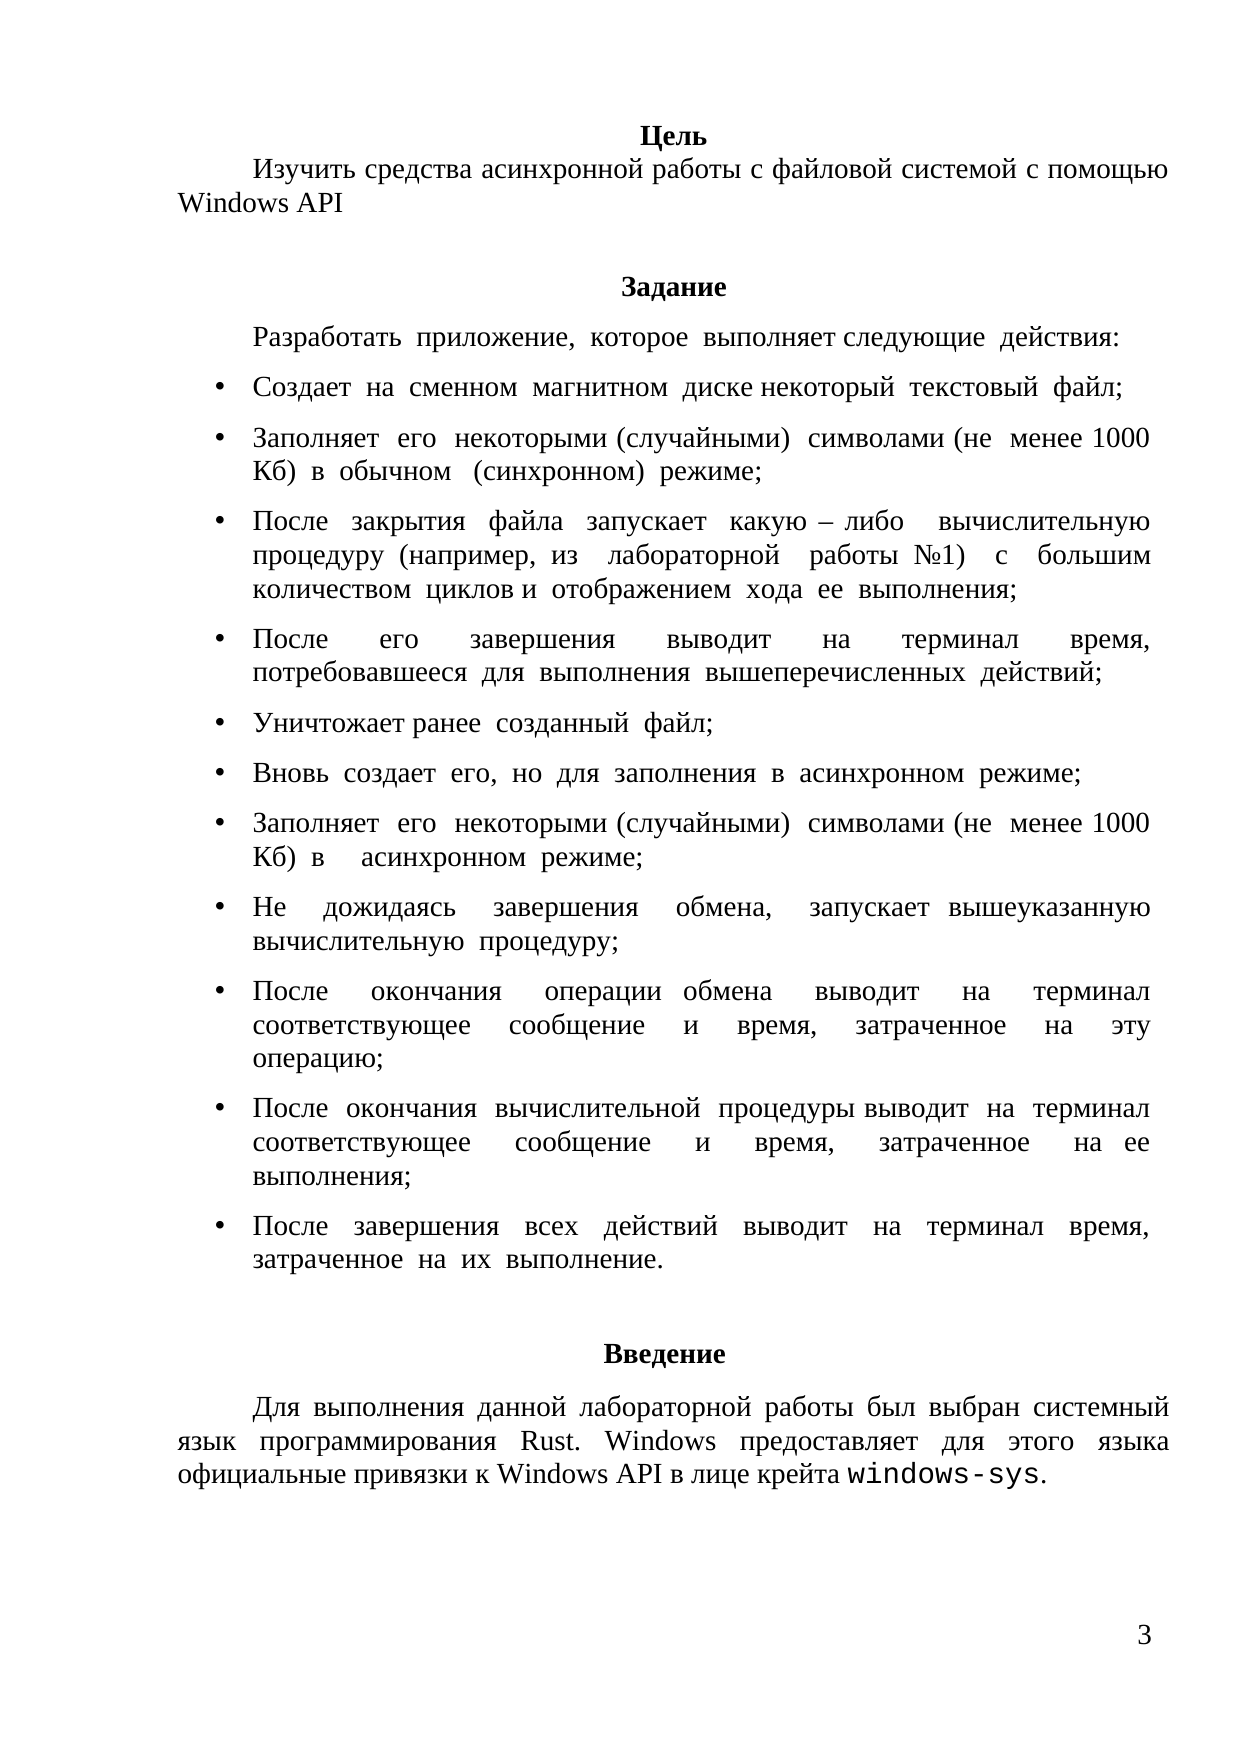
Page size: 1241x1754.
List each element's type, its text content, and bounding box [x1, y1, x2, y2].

list После окончания операции обмена выводит на терминал соответствующее сообщение и время, затраченное на эту операцию; [215, 973, 1152, 1074]
list После завершения всех действий выводит на терминал время, затраченное на их выполнение. [215, 1208, 1152, 1275]
list После закрытия файла запускает какую – либо вычислительную процедуру (например, из лабораторной работы №1) с большим количеством циклов и отображением хода ее выполнения; [215, 503, 1152, 604]
list Создает на сменном магнитном диске некоторый текстовый файл; [215, 369, 1152, 403]
list Заполняет его некоторыми (случайными) символами (не менее 1000 Кб) в обычном (синхронном) режиме; [215, 420, 1152, 487]
text Введение [177, 1336, 1152, 1370]
text Цель [177, 118, 1169, 152]
list Уничтожает ранее созданный файл; [215, 705, 1152, 738]
text Разработать приложение, которое выполняет следующие действия: [177, 319, 1170, 353]
list Заполняет его некоторыми (случайными) символами (не менее 1000 Кб) в асинхронном режиме; [215, 805, 1152, 873]
text Для выполнения данной лабораторной работы был выбран системный язык программирования Rust. Windows предоставляет для этого языка официальные привязки к Windows API в лице крейта windows-sys. [177, 1389, 1170, 1492]
list После его завершения выводит на терминал время, потребовавшееся для выполнения вышеперечисленных действий; [215, 621, 1152, 688]
text Изучить средства асинхронной работы с файловой системой с помощью Windows API [177, 152, 1169, 219]
text Задание [177, 269, 1170, 302]
list Вновь создает его, но для заполнения в асинхронном режиме; [215, 755, 1152, 789]
list Не дожидаясь завершения обмена, запускает вышеуказанную вычислительную процедуру; [215, 889, 1152, 956]
list После окончания вычислительной процедуры выводит на терминал соответствующее сообщение и время, затраченное на ее выполнения; [215, 1091, 1152, 1191]
